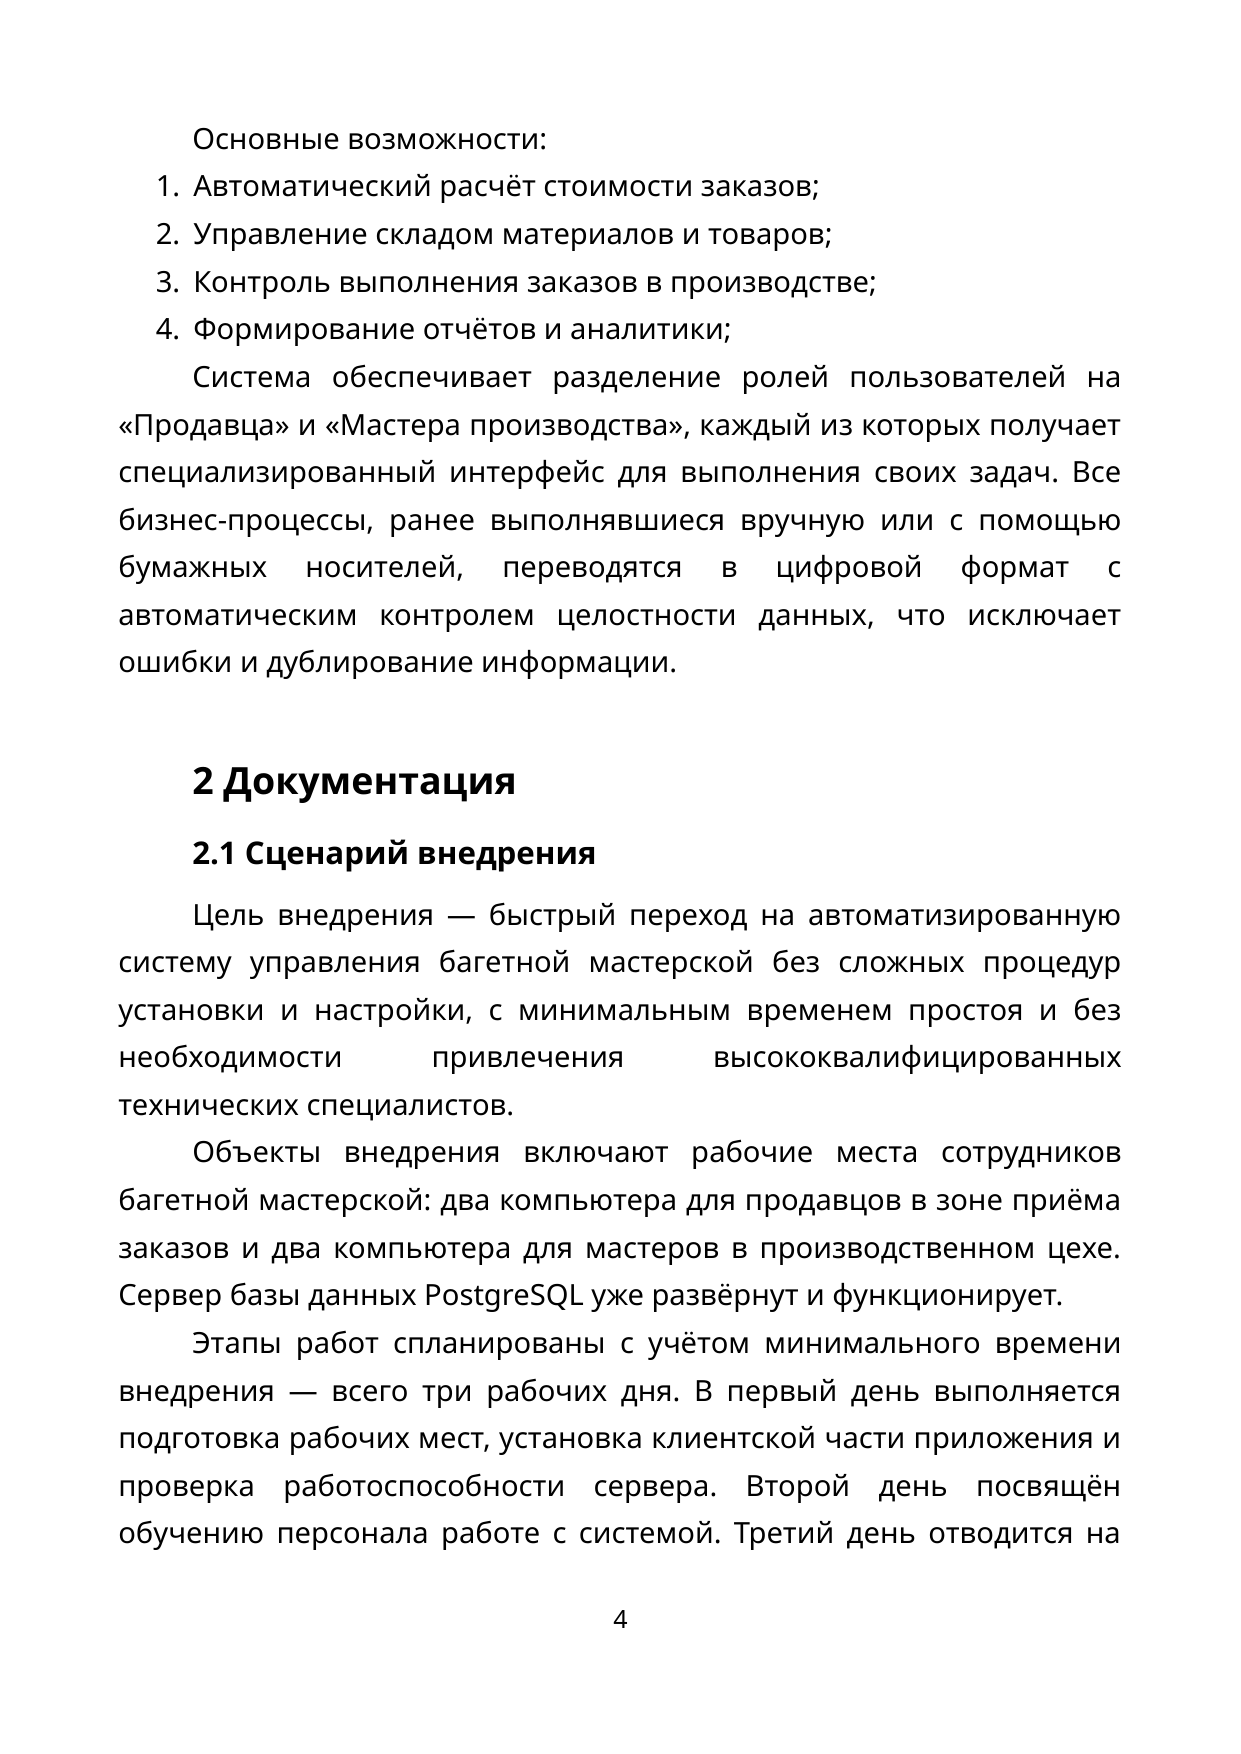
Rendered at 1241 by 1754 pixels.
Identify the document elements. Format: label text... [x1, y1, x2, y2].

subtitle 2 Документация [118, 754, 1122, 805]
list Формирование отчётов и аналитики; [156, 308, 1122, 348]
text Система обеспечивает разделение ролей пользователей на «Продавца» и «Мастера производства», каждый из которых получает специализированный интерфейс для выполнения своих задач. Все бизнес-процессы, ранее выполнявшиеся вручную или с помощью бумажных носителей, переводятся в цифровой формат с автоматическим контролем целостности данных, что исключает ошибки и дублирование информации. [118, 356, 1122, 681]
list Управление складом материалов и товаров; [156, 213, 1122, 253]
text Объекты внедрения включают рабочие места сотрудников багетной мастерской: два компьютера для продавцов в зоне приёма заказов и два компьютера для мастеров в производственном цехе. Сервер базы данных PostgreSQL уже развёрнут и функционирует. [118, 1132, 1122, 1314]
subtitle 2.1 Сценарий внедрения [118, 831, 1122, 873]
text Цель внедрения — быстрый переход на автоматизированную систему управления багетной мастерской без сложных процедур установки и настройки, с минимальным временем простоя и без необходимости привлечения высококвалифицированных технических специалистов. [118, 894, 1122, 1124]
text Основные возможности: [118, 118, 1122, 158]
list Контроль выполнения заказов в производстве; [156, 261, 1122, 301]
list Автоматический расчёт стоимости заказов; [156, 166, 1122, 205]
text Этапы работ спланированы с учётом минимального времени внедрения — всего три рабочих дня. В первый день выполняется подготовка рабочих мест, установка клиентской части приложения и проверка работоспособности сервера. Второй день посвящён обучению персонала работе с системой. Третий день отводится на [118, 1322, 1122, 1552]
